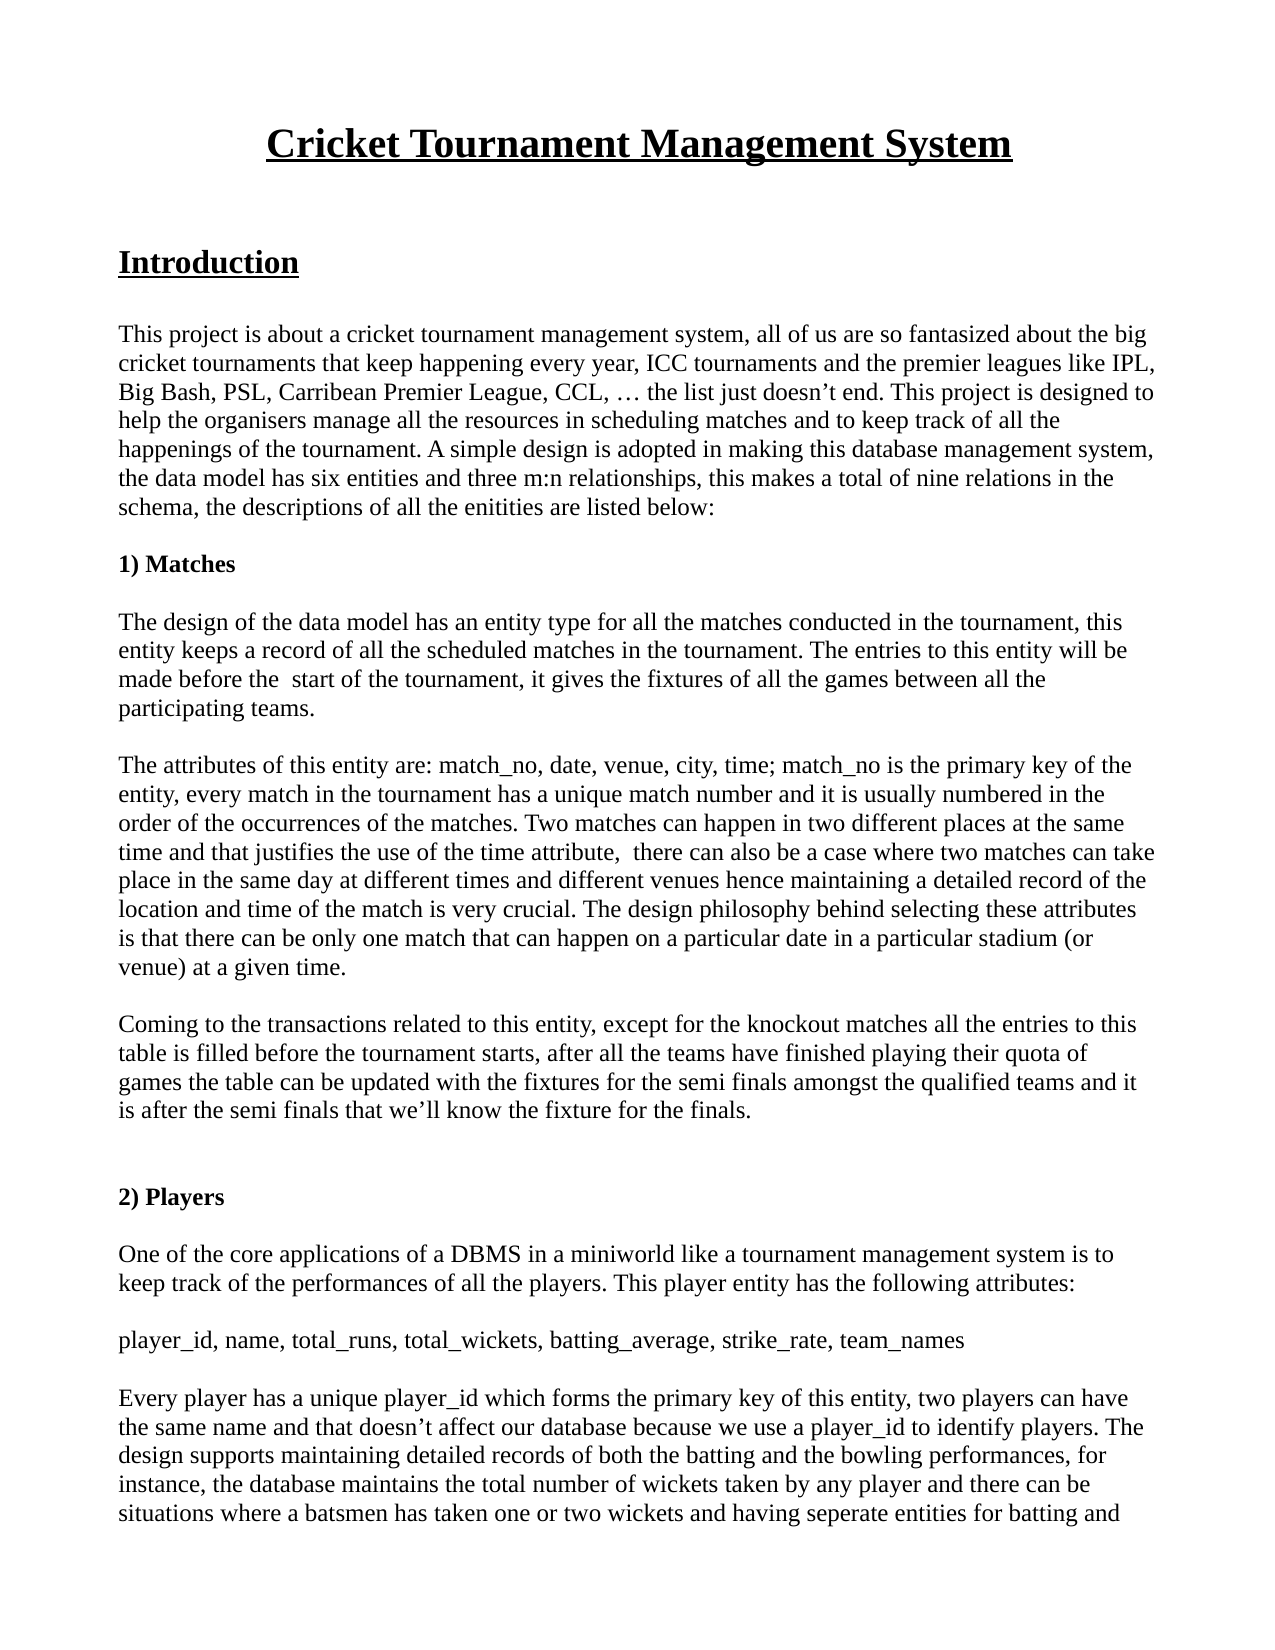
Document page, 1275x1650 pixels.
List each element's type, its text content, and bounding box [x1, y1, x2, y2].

text One of the core applications of a DBMS in a miniworld like a tournament management system is to keep track of the performances of all the players. This player entity has the following attributes: [118, 1239, 1157, 1297]
text Introduction [118, 243, 1157, 281]
text Cricket Tournament Management System [118, 118, 1157, 166]
text 2) Players [118, 1182, 1157, 1211]
text This project is about a cricket tournament management system, all of us are so fantasized about the big cricket tournaments that keep happening every year, ICC tournaments and the premier leagues like IPL, Big Bash, PSL, Carribean Premier League, CCL, … the list just doesn’t end. This project is designed to help the organisers manage all the resources in scheduling matches and to keep track of all the happenings of the tournament. A simple design is adopted in making this database management system, the data model has six entities and three m:n relationships, this makes a total of nine relations in the schema, the descriptions of all the enitities are listed below: [118, 319, 1157, 521]
text The attributes of this entity are: match_no, date, venue, city, time; match_no is the primary key of the entity, every match in the tournament has a unique match number and it is usually numbered in the order of the occurrences of the matches. Two matches can happen in two different places at the same time and that justifies the use of the time attribute, there can also be a case where two matches can take place in the same day at different times and different venues hence maintaining a detailed record of the location and time of the match is very crucial. The design philosophy behind selecting these attributes is that there can be only one match that can happen on a particular date in a particular stadium (or venue) at a given time. [118, 751, 1157, 981]
text The design of the data model has an entity type for all the matches conducted in the tournament, this entity keeps a record of all the scheduled matches in the tournament. The entries to this entity will be made before the start of the tournament, it gives the fixtures of all the games between all the participating teams. [118, 607, 1157, 722]
text 1) Matches [118, 549, 1157, 578]
text Every player has a unique player_id which forms the primary key of this entity, two players can have the same name and that doesn’t affect our database because we use a player_id to identify players. The design supports maintaining detailed records of both the batting and the bowling performances, for instance, the database maintains the total number of wickets taken by any player and there can be situations where a batsmen has taken one or two wickets and having seperate entities for batting and [118, 1383, 1157, 1527]
text Coming to the transactions related to this entity, except for the knockout matches all the entries to this table is filled before the tournament starts, after all the teams have finished playing their quota of games the table can be updated with the fixtures for the semi finals amongst the qualified teams and it is after the semi finals that we’ll know the fixture for the finals. [118, 1009, 1157, 1124]
text player_id, name, total_runs, total_wickets, batting_average, strike_rate, team_names [118, 1326, 1157, 1354]
